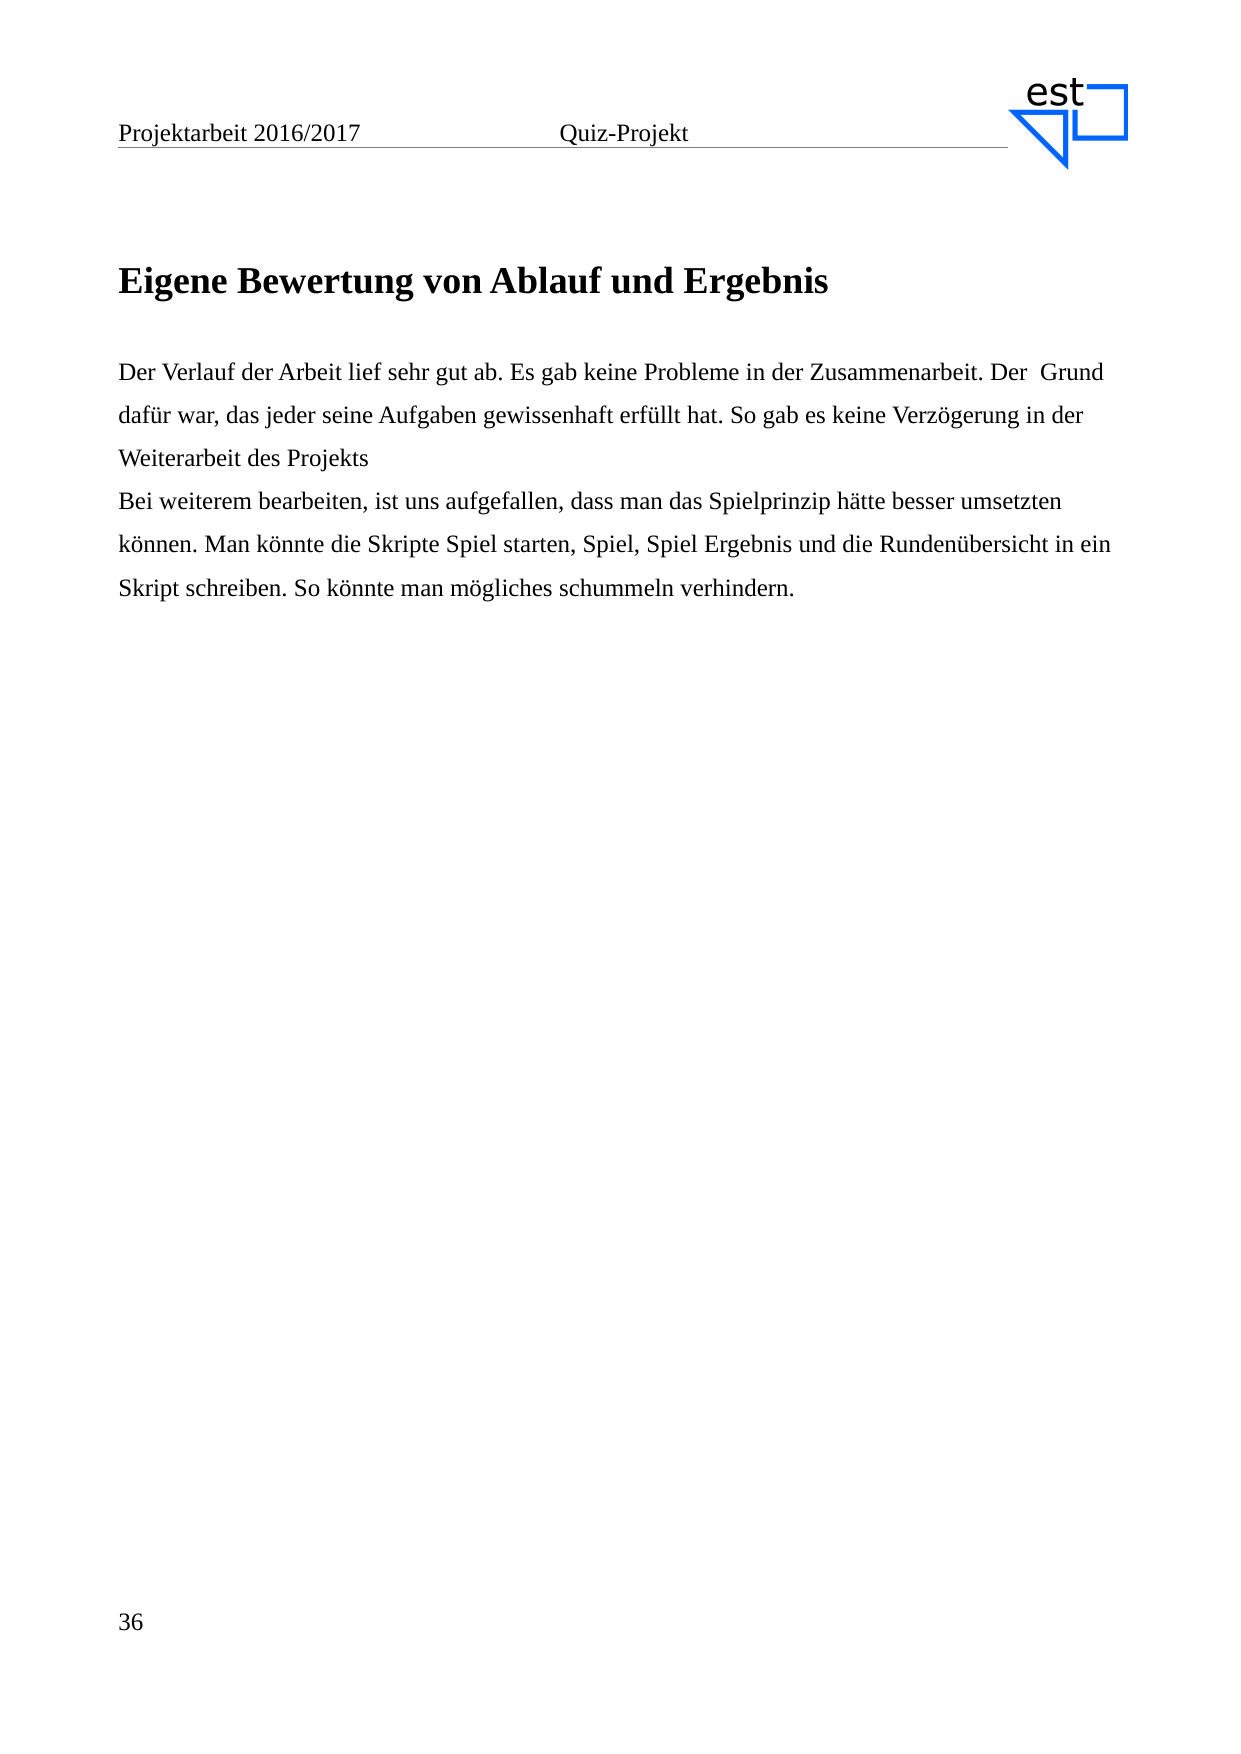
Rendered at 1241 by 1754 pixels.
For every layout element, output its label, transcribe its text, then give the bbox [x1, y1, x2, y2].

subtitle Eigene Bewertung von Ablauf und Ergebnis [118, 258, 1122, 301]
picture [1008, 78, 1128, 170]
text Der Verlauf der Arbeit lief sehr gut ab. Es gab keine Probleme in der Zusammenarbeit. Der Grund dafür war, das jeder seine Aufgaben gewissenhaft erfüllt hat. So gab es keine Verzögerung in der Weiterarbeit des Projekts Bei weiterem bearbeiten, ist uns aufgefallen, dass man das Spielprinzip hätte besser umsetzten können. Man könnte die Skripte Spiel starten, Spiel, Spiel Ergebnis und die Rundenübersicht in ein Skript schreiben. So könnte man mögliches schummeln verhindern. [118, 357, 1122, 601]
